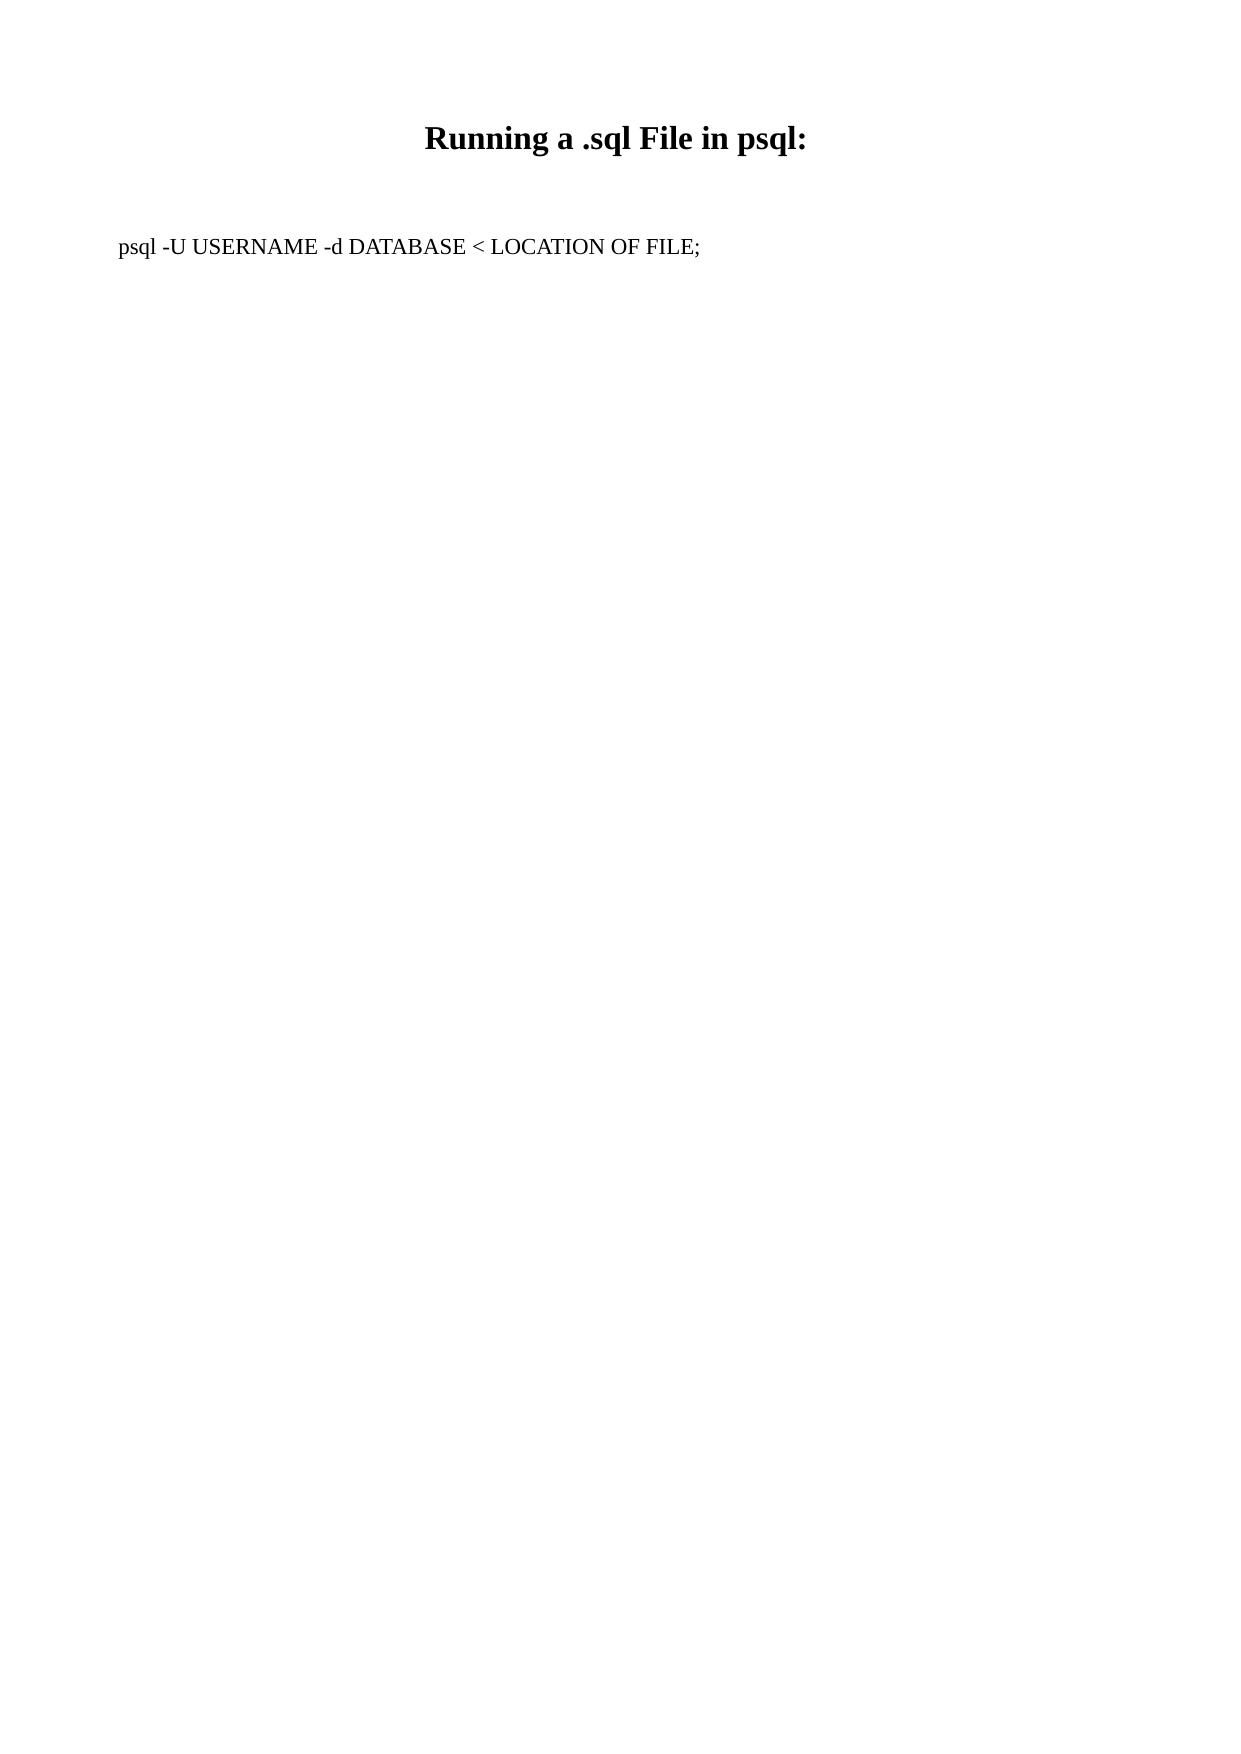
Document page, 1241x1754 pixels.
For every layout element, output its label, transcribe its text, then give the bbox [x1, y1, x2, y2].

text Running a .sql File in psql: [118, 118, 1122, 156]
text psql -U USERNAME -d DATABASE < LOCATION OF FILE; [118, 233, 1122, 259]
